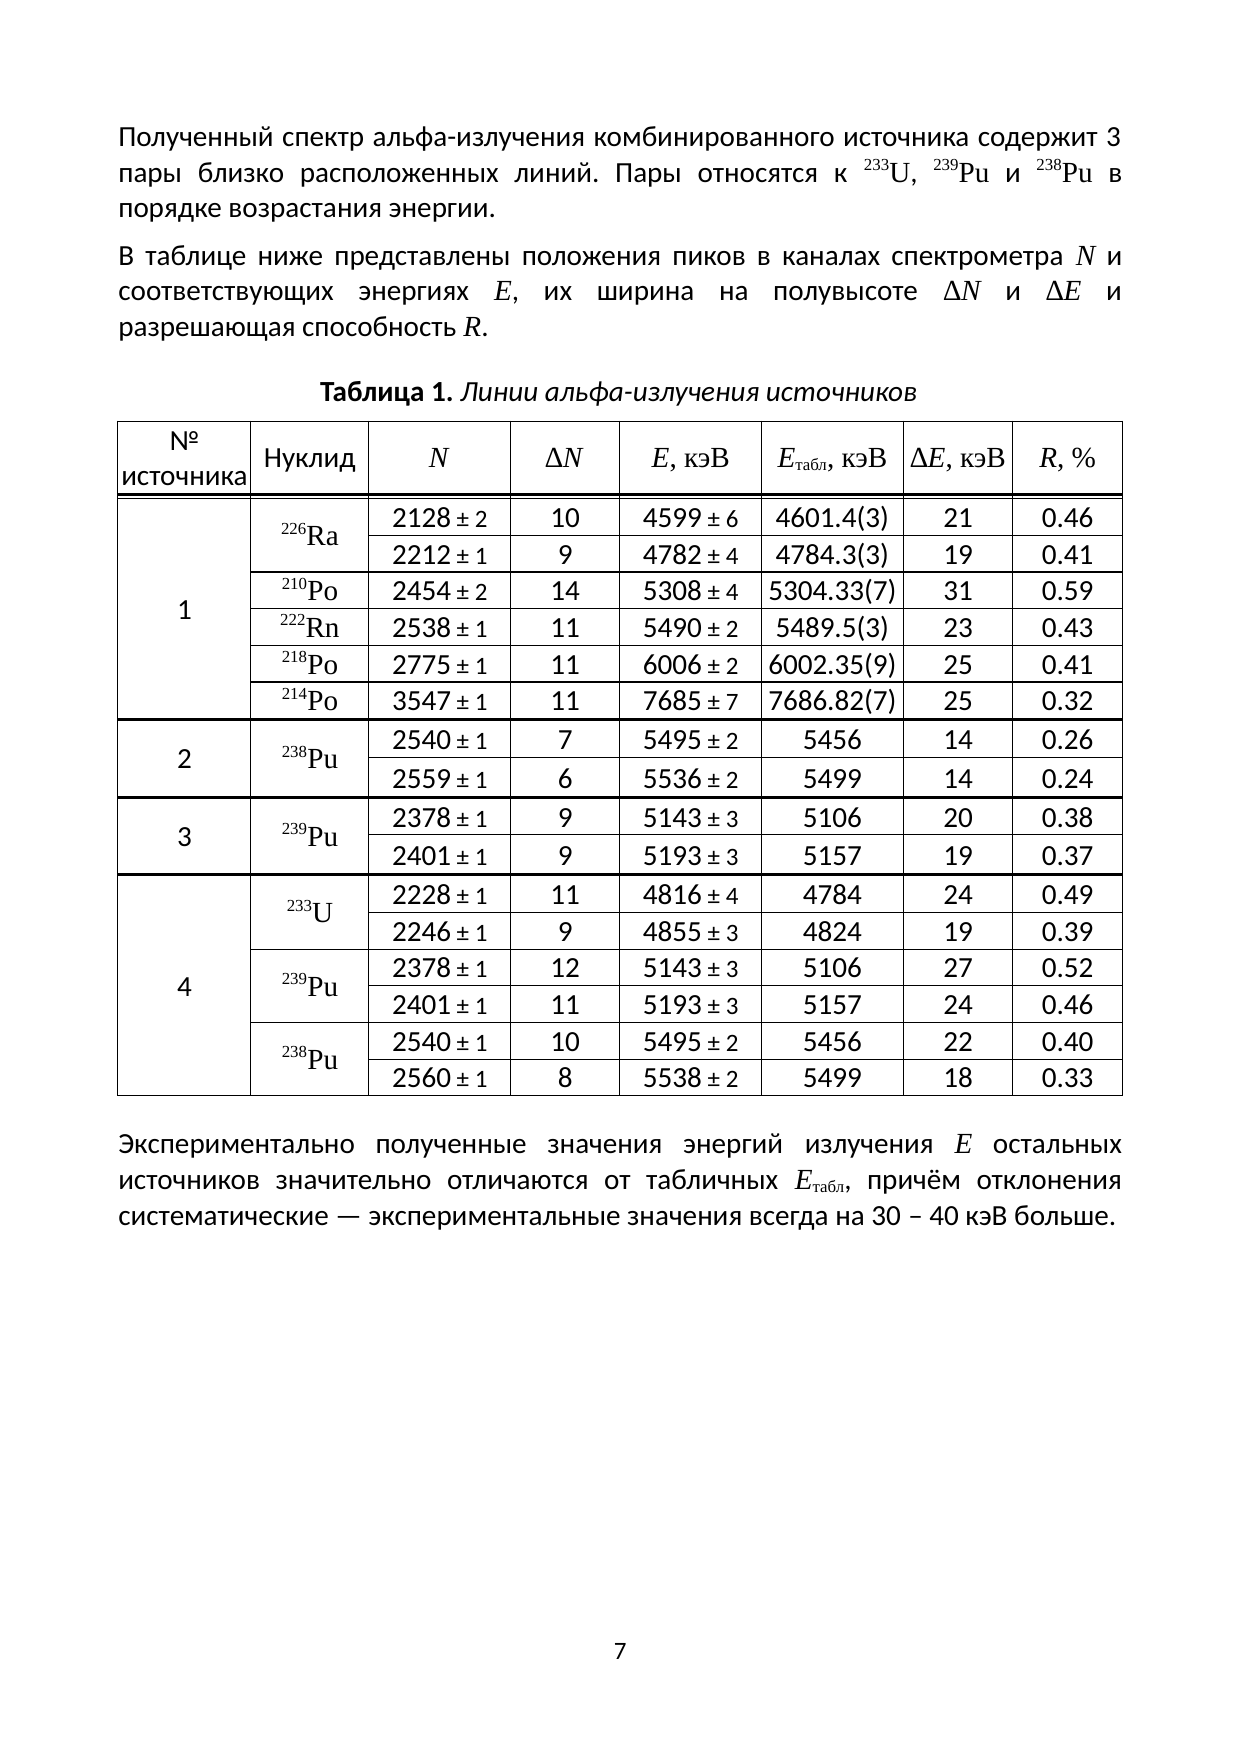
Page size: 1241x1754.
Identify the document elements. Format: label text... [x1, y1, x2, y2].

table_cell 2378 ± 1 [369, 799, 510, 834]
table_cell 2538 ± 1 [369, 609, 510, 645]
table_cell 5456 [762, 1023, 903, 1058]
table_cell 0.26 [1013, 721, 1122, 757]
table_cell 5456 [762, 721, 903, 757]
table_cell 6 [511, 758, 619, 796]
table_cell 5143 ± 3 [620, 799, 761, 834]
table_cell 14 [904, 721, 1012, 757]
table_cell 19 [904, 536, 1012, 571]
table_cell 210Po [251, 573, 368, 608]
table_cell 2454 ± 2 [369, 573, 510, 608]
table_cell 5193 ± 3 [620, 835, 761, 873]
table_cell 0.46 [1013, 986, 1122, 1022]
table_cell 4824 [762, 913, 903, 948]
table_cell 14 [511, 573, 619, 608]
table_cell 10 [511, 1023, 619, 1058]
table_cell 5495 ± 2 [620, 721, 761, 757]
table_cell 0.52 [1013, 950, 1122, 985]
table_cell 5308 ± 4 [620, 573, 761, 608]
table_cell 226Ra [251, 499, 368, 571]
table_header N [369, 422, 510, 493]
table_cell 2540 ± 1 [369, 721, 510, 757]
table_cell 2560 ± 1 [369, 1060, 510, 1095]
table_cell 5193 ± 3 [620, 986, 761, 1022]
table_cell 11 [511, 876, 619, 912]
table_cell 2 [118, 721, 250, 796]
table_cell 6006 ± 2 [620, 646, 761, 681]
table_cell 9 [511, 835, 619, 873]
table_cell 2128 ± 2 [369, 499, 510, 535]
table_cell 0.24 [1013, 758, 1122, 796]
table_header ∆E, кэВ [904, 422, 1012, 493]
text В таблице ниже представлены положения пиков в каналах спектрометра N и соответствующих энергиях E, их ширина на полувысоте ∆N и ∆E и разрешающая способность R. [118, 237, 1122, 344]
table_cell 0.39 [1013, 913, 1122, 948]
table_cell 2378 ± 1 [369, 950, 510, 985]
table_cell 5490 ± 2 [620, 609, 761, 645]
table_cell 5143 ± 3 [620, 950, 761, 985]
table_cell 239Pu [251, 950, 368, 1022]
table_cell 24 [904, 986, 1012, 1022]
table_cell 0.49 [1013, 876, 1122, 912]
table_header ∆N [511, 422, 619, 493]
table_cell 5106 [762, 950, 903, 985]
table_cell 11 [511, 646, 619, 681]
text Таблица 1. Линии альфа-излучения источников [118, 373, 1122, 409]
table_cell 19 [904, 913, 1012, 948]
table_cell 2401 ± 1 [369, 835, 510, 873]
table_cell 14 [904, 758, 1012, 796]
table_cell 238Pu [251, 1023, 368, 1095]
table_cell 4784 [762, 876, 903, 912]
table_header № источника [118, 422, 250, 493]
table_cell 5157 [762, 835, 903, 873]
table_cell 239Pu [251, 799, 368, 873]
table_header R, % [1013, 422, 1122, 493]
table_cell 19 [904, 835, 1012, 873]
table_cell 22 [904, 1023, 1012, 1058]
table_cell 4599 ± 6 [620, 499, 761, 535]
table_cell 5538 ± 2 [620, 1060, 761, 1095]
table_cell 5489.5(3) [762, 609, 903, 645]
table_cell 5499 [762, 1060, 903, 1095]
table_cell 27 [904, 950, 1012, 985]
table_cell 6002.35(9) [762, 646, 903, 681]
table_cell 11 [511, 986, 619, 1022]
table_cell 25 [904, 683, 1012, 718]
table_header Нуклид [251, 422, 368, 493]
text Экспериментально полученные значения энергий излучения E остальных источников значительно отличаются от табличных Eтабл, причём отклонения систематические — экспериментальные значения всегда на 30 – 40 кэВ больше. [118, 1126, 1122, 1232]
table_cell 5157 [762, 986, 903, 1022]
table_cell 238Pu [251, 721, 368, 796]
table_cell 218Po [251, 646, 368, 681]
table_cell 5536 ± 2 [620, 758, 761, 796]
table_cell 12 [511, 950, 619, 985]
table_cell 2775 ± 1 [369, 646, 510, 681]
table_cell 20 [904, 799, 1012, 834]
table_cell 4816 ± 4 [620, 876, 761, 912]
table_cell 0.41 [1013, 536, 1122, 571]
table_cell 5495 ± 2 [620, 1023, 761, 1058]
table_cell 5499 [762, 758, 903, 796]
table_cell 0.59 [1013, 573, 1122, 608]
table_cell 4782 ± 4 [620, 536, 761, 571]
table_header E, кэВ [620, 422, 761, 493]
table_cell 7 [511, 721, 619, 757]
table_cell 0.32 [1013, 683, 1122, 718]
table_cell 214Po [251, 683, 368, 718]
text Полученный спектр альфа-излучения комбинированного источника содержит 3 пары близко расположенных линий. Пары относятся к 233U, 239Pu и 238Pu в порядке возрастания энергии. [118, 118, 1122, 225]
table_cell 0.46 [1013, 499, 1122, 535]
table_cell 2212 ± 1 [369, 536, 510, 571]
table_cell 4 [118, 876, 250, 1095]
table_cell 3 [118, 799, 250, 873]
table_cell 21 [904, 499, 1012, 535]
table_cell 2246 ± 1 [369, 913, 510, 948]
table_cell 2401 ± 1 [369, 986, 510, 1022]
table_cell 1 [118, 499, 250, 718]
table_cell 10 [511, 499, 619, 535]
table_cell 2228 ± 1 [369, 876, 510, 912]
table_cell 7685 ± 7 [620, 683, 761, 718]
table_cell 8 [511, 1060, 619, 1095]
table_cell 4601.4(3) [762, 499, 903, 535]
table_cell 4784.3(3) [762, 536, 903, 571]
table_cell 9 [511, 913, 619, 948]
table_cell 2540 ± 1 [369, 1023, 510, 1058]
table_cell 0.43 [1013, 609, 1122, 645]
table_cell 222Rn [251, 609, 368, 645]
table_cell 23 [904, 609, 1012, 645]
table_cell 31 [904, 573, 1012, 608]
table_cell 11 [511, 609, 619, 645]
table_cell 24 [904, 876, 1012, 912]
table_cell 18 [904, 1060, 1012, 1095]
table_cell 2559 ± 1 [369, 758, 510, 796]
table_cell 0.38 [1013, 799, 1122, 834]
table_cell 5304.33(7) [762, 573, 903, 608]
table_cell 0.37 [1013, 835, 1122, 873]
table_cell 9 [511, 799, 619, 834]
table_cell 0.41 [1013, 646, 1122, 681]
table_cell 0.40 [1013, 1023, 1122, 1058]
table_header Eтабл, кэВ [762, 422, 903, 493]
table_cell 7686.82(7) [762, 683, 903, 718]
table_cell 11 [511, 683, 619, 718]
table_cell 3547 ± 1 [369, 683, 510, 718]
table_cell 233U [251, 876, 368, 948]
table_cell 5106 [762, 799, 903, 834]
table_cell 0.33 [1013, 1060, 1122, 1095]
table_cell 4855 ± 3 [620, 913, 761, 948]
table_cell 25 [904, 646, 1012, 681]
table_cell 9 [511, 536, 619, 571]
